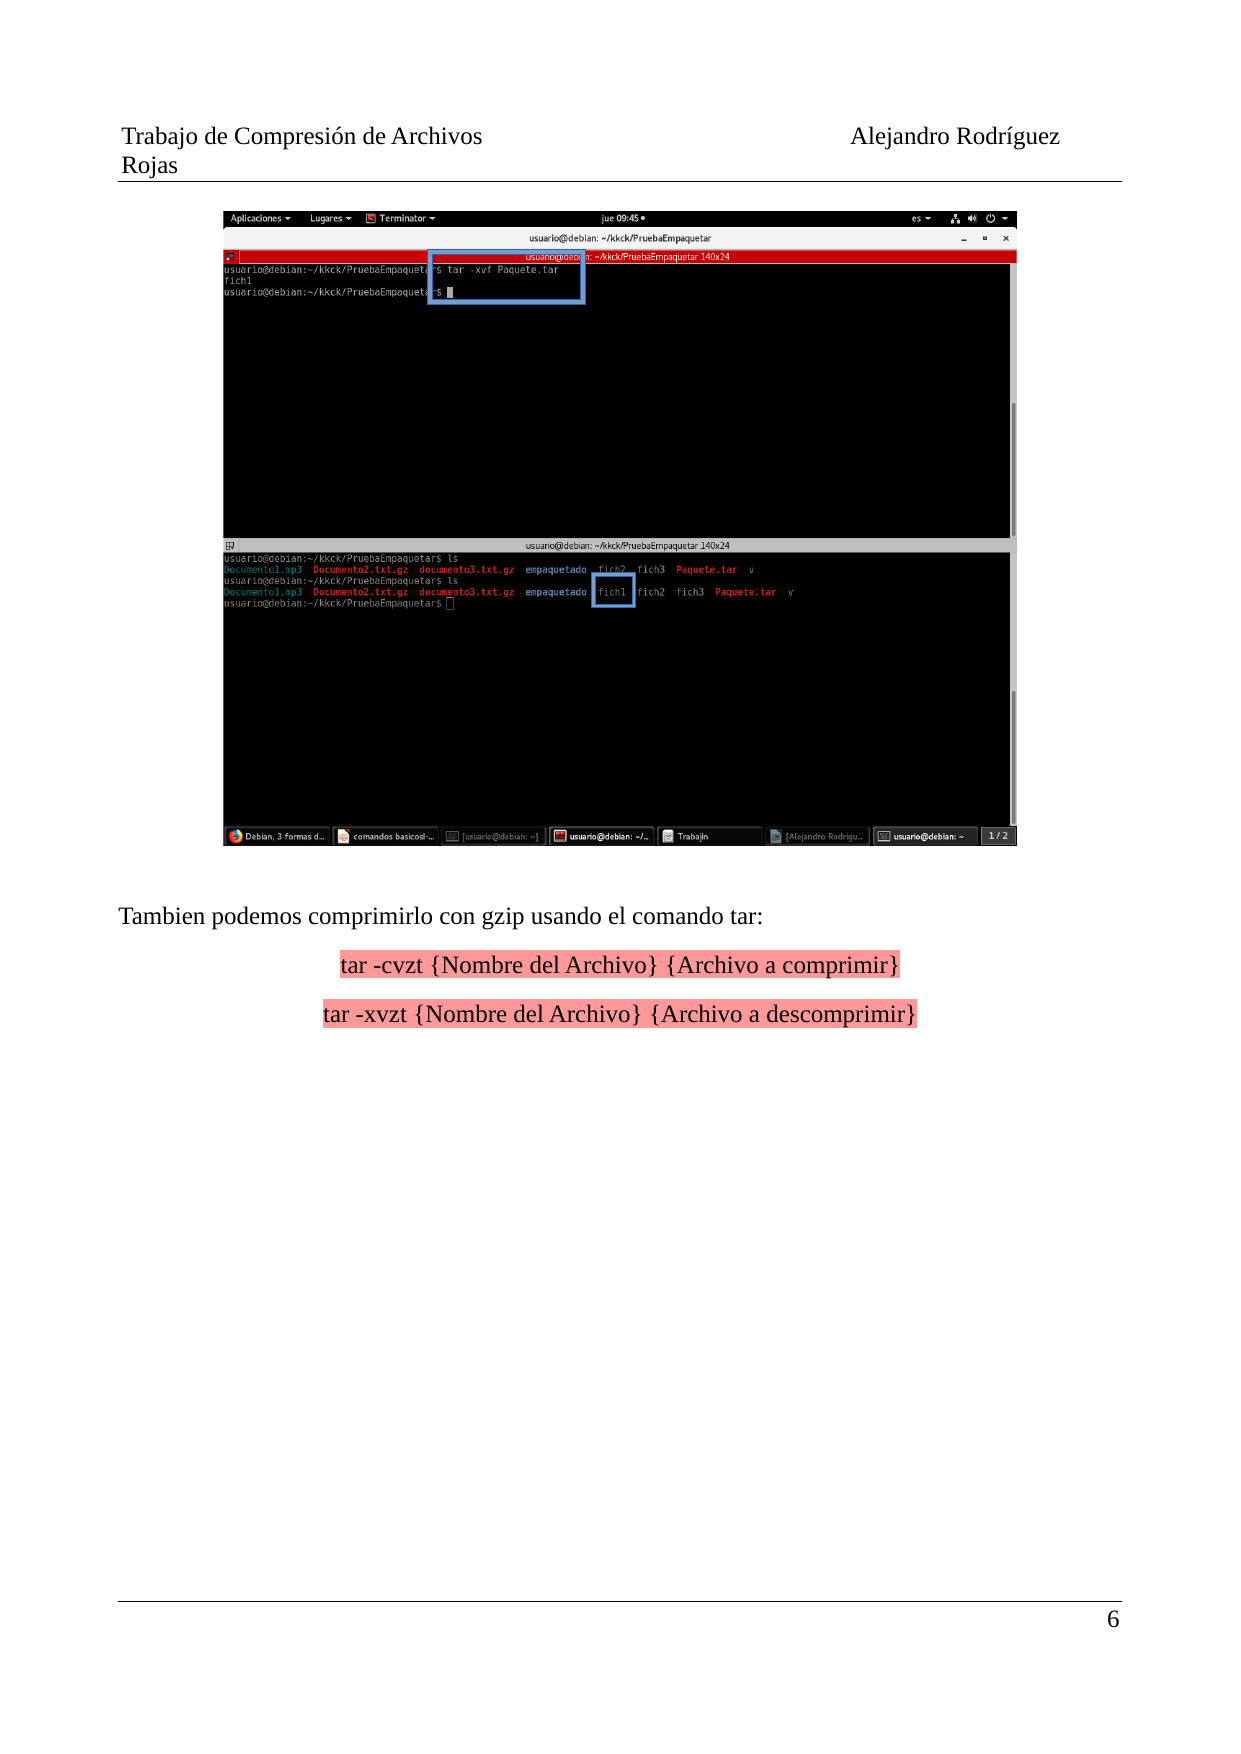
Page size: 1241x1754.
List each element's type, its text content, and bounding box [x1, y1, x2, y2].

picture [223, 211, 1017, 846]
text tar -xvzt {Nombre del Archivo} {Archivo a descomprimir} [118, 999, 1122, 1028]
text tar -cvzt {Nombre del Archivo} {Archivo a comprimir} [118, 950, 1122, 978]
text Tambien podemos comprimirlo con gzip usando el comando tar: [118, 901, 1122, 929]
